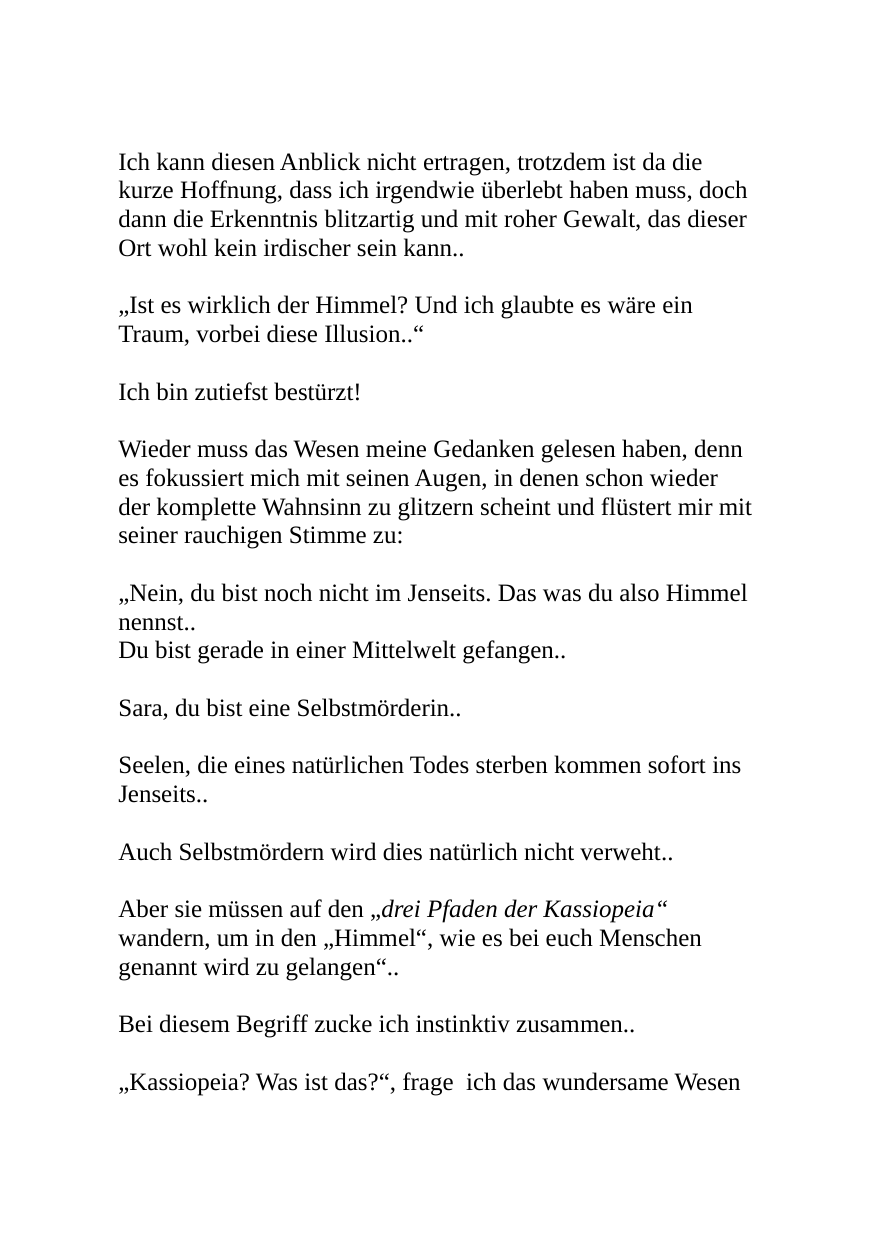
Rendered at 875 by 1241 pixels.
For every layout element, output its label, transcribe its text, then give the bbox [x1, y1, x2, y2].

text Du bist gerade in einer Mittelwelt gefangen.. [118, 636, 756, 664]
text Sara, du bist eine Selbstmörderin.. [118, 693, 756, 722]
text Aber sie müssen auf den „drei Pfaden der Kassiopeia“ wandern, um in den „Himmel“, wie es bei euch Menschen genannt wird zu gelangen“.. [118, 894, 756, 981]
text Ich bin zutiefst bestürzt! [118, 377, 756, 406]
text Bei diesem Begriff zucke ich instinktiv zusammen.. [118, 1009, 756, 1038]
text Seelen, die eines natürlichen Todes sterben kommen sofort ins Jenseits.. [118, 751, 756, 808]
text Ich kann diesen Anblick nicht ertragen, trotzdem ist da die kurze Hoffnung, dass ich irgendwie überlebt haben muss, doch dann die Erkenntnis blitzartig und mit roher Gewalt, das dieser Ort wohl kein irdischer sein kann.. [118, 147, 756, 262]
text „Nein, du bist noch nicht im Jenseits. Das was du also Himmel nennst.. [118, 578, 756, 636]
text Wieder muss das Wesen meine Gedanken gelesen haben, denn es fokussiert mich mit seinen Augen, in denen schon wieder der komplette Wahnsinn zu glitzern scheint und flüstert mir mit seiner rauchigen Stimme zu: [118, 434, 756, 549]
text „Kassiopeia? Was ist das?“, frage ich das wundersame Wesen [118, 1067, 756, 1096]
text „Ist es wirklich der Himmel? Und ich glaubte es wäre ein Traum, vorbei diese Illusion..“ [118, 291, 756, 348]
text Auch Selbstmördern wird dies natürlich nicht verweht.. [118, 837, 756, 866]
